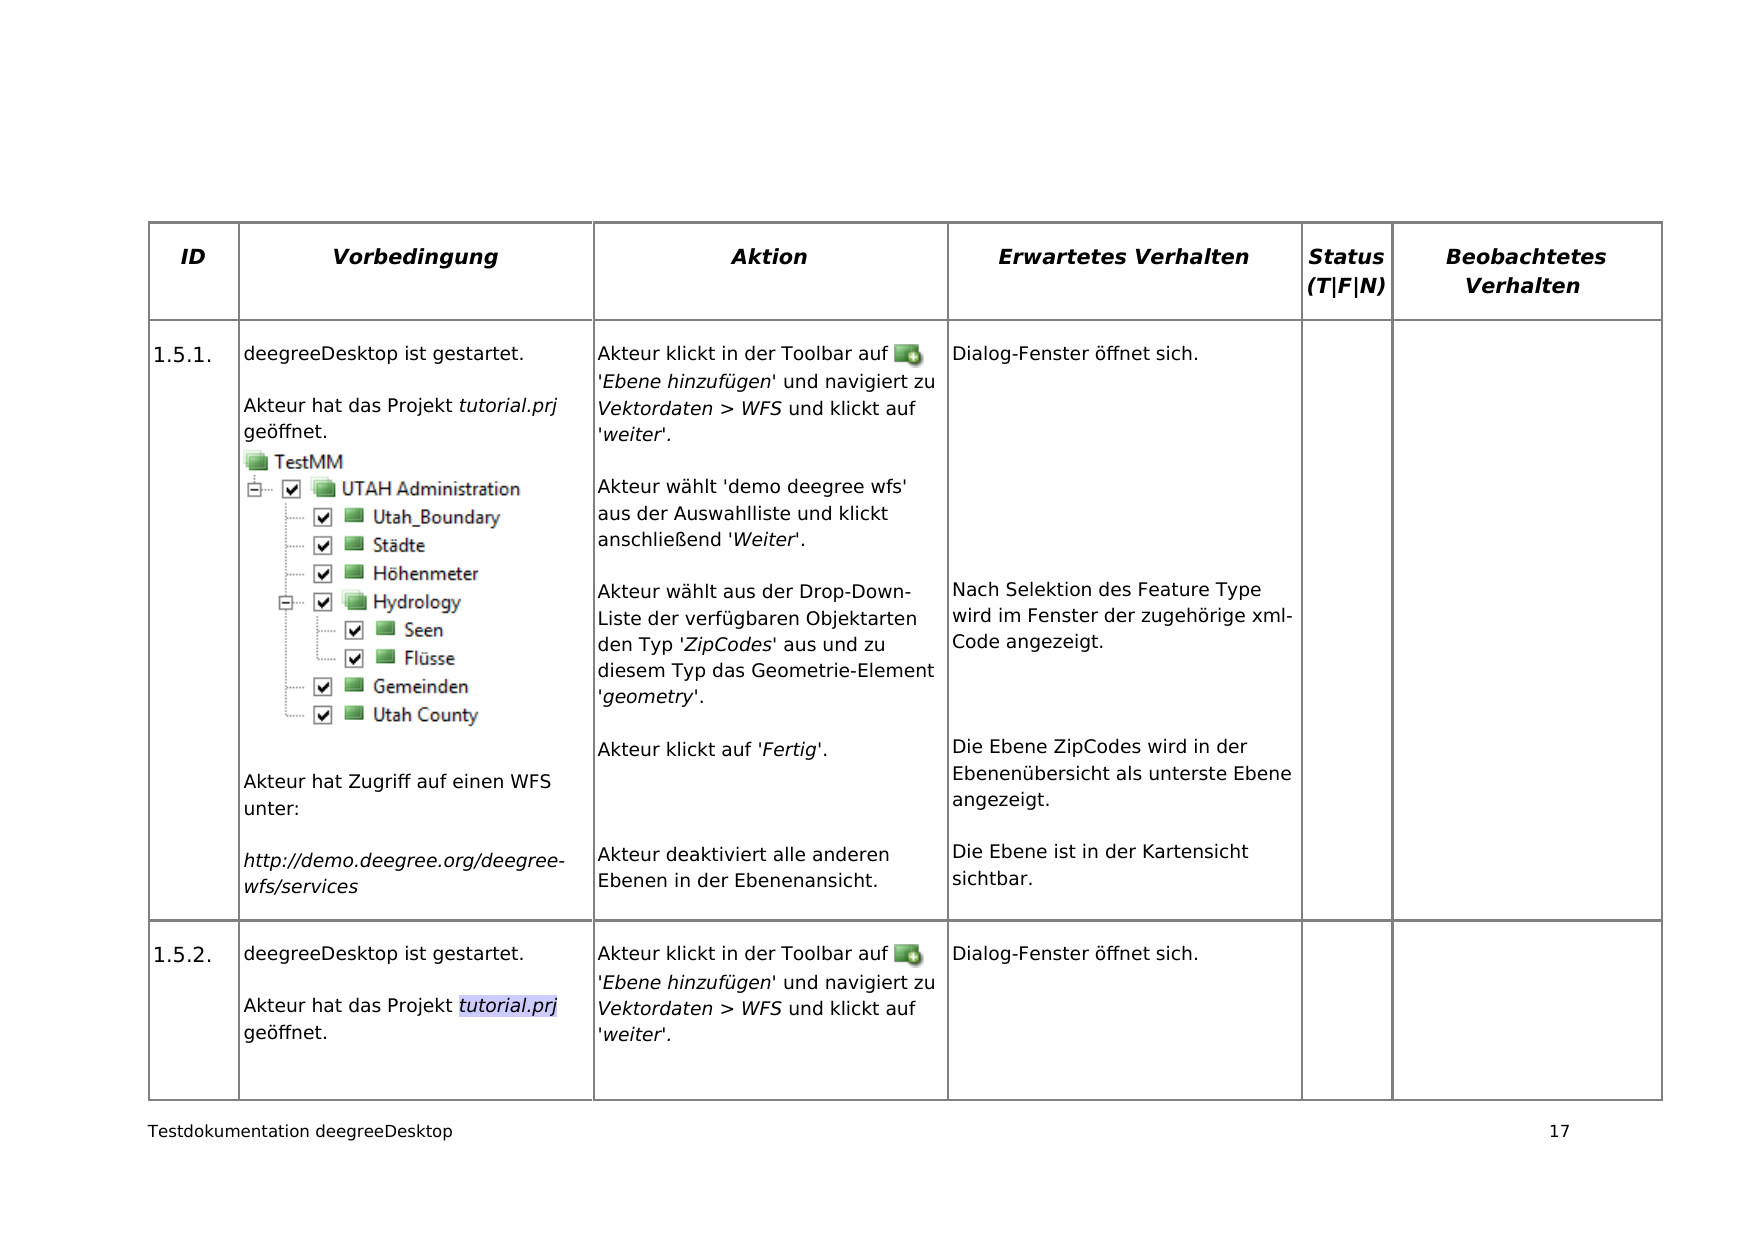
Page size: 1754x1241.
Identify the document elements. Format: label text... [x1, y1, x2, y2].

table_header ID [150, 224, 238, 319]
table_cell [1303, 321, 1391, 919]
table_header Aktion [595, 224, 947, 319]
table_cell Dialog-Fenster öffnet sich. Nach Selektion des Feature Type wird im Fenster der zugehörige xml-Code angezeigt. Die Ebene ZipCodes wird in der Ebenenübersicht als unterste Ebene angezeigt. Die Ebene ist in der Kartensicht sichtbar. [949, 321, 1301, 919]
table_cell [1394, 922, 1661, 1099]
table_header Beobachtetes Verhalten [1394, 224, 1661, 319]
table_header Vorbedingung [240, 224, 592, 319]
table_cell [1394, 321, 1661, 919]
table_cell [1303, 922, 1391, 1099]
table_cell Akteur klickt in der Toolbar auf 'Ebene hinzufügen' und navigiert zu Vektordaten > WFS und klickt auf 'weiter'. [595, 922, 947, 1099]
table_header Erwartetes Verhalten [949, 224, 1301, 319]
table_header Status (T|F|N) [1303, 224, 1391, 319]
table_cell deegreeDesktop ist gestartet. Akteur hat das Projekt tutorial.prj geöffnet. Akteur hat Zugriff auf einen WFS unter: http://demo.deegree.org/deegree-wfs/services [240, 321, 592, 919]
table_cell [150, 321, 238, 919]
picture [893, 343, 924, 368]
table_cell deegreeDesktop ist gestartet. Akteur hat das Projekt tutorial.prj geöffnet. [240, 922, 592, 1099]
picture [893, 943, 924, 968]
table_cell Akteur klickt in der Toolbar auf 'Ebene hinzufügen' und navigiert zu Vektordaten > WFS und klickt auf 'weiter'. Akteur wählt 'demo deegree wfs' aus der Auswahlliste und klickt anschließend 'Weiter'. Akteur wählt aus der Drop-Down-Liste der verfügbaren Objektarten den Typ 'ZipCodes' aus und zu diesem Typ das Geometrie-Element 'geometry'. Akteur klickt auf 'Fertig'. Akteur deaktiviert alle anderen Ebenen in der Ebenenansicht. [595, 321, 947, 919]
table_cell Dialog-Fenster öffnet sich. [949, 922, 1301, 1099]
picture [243, 447, 527, 731]
table_cell [150, 922, 238, 1099]
